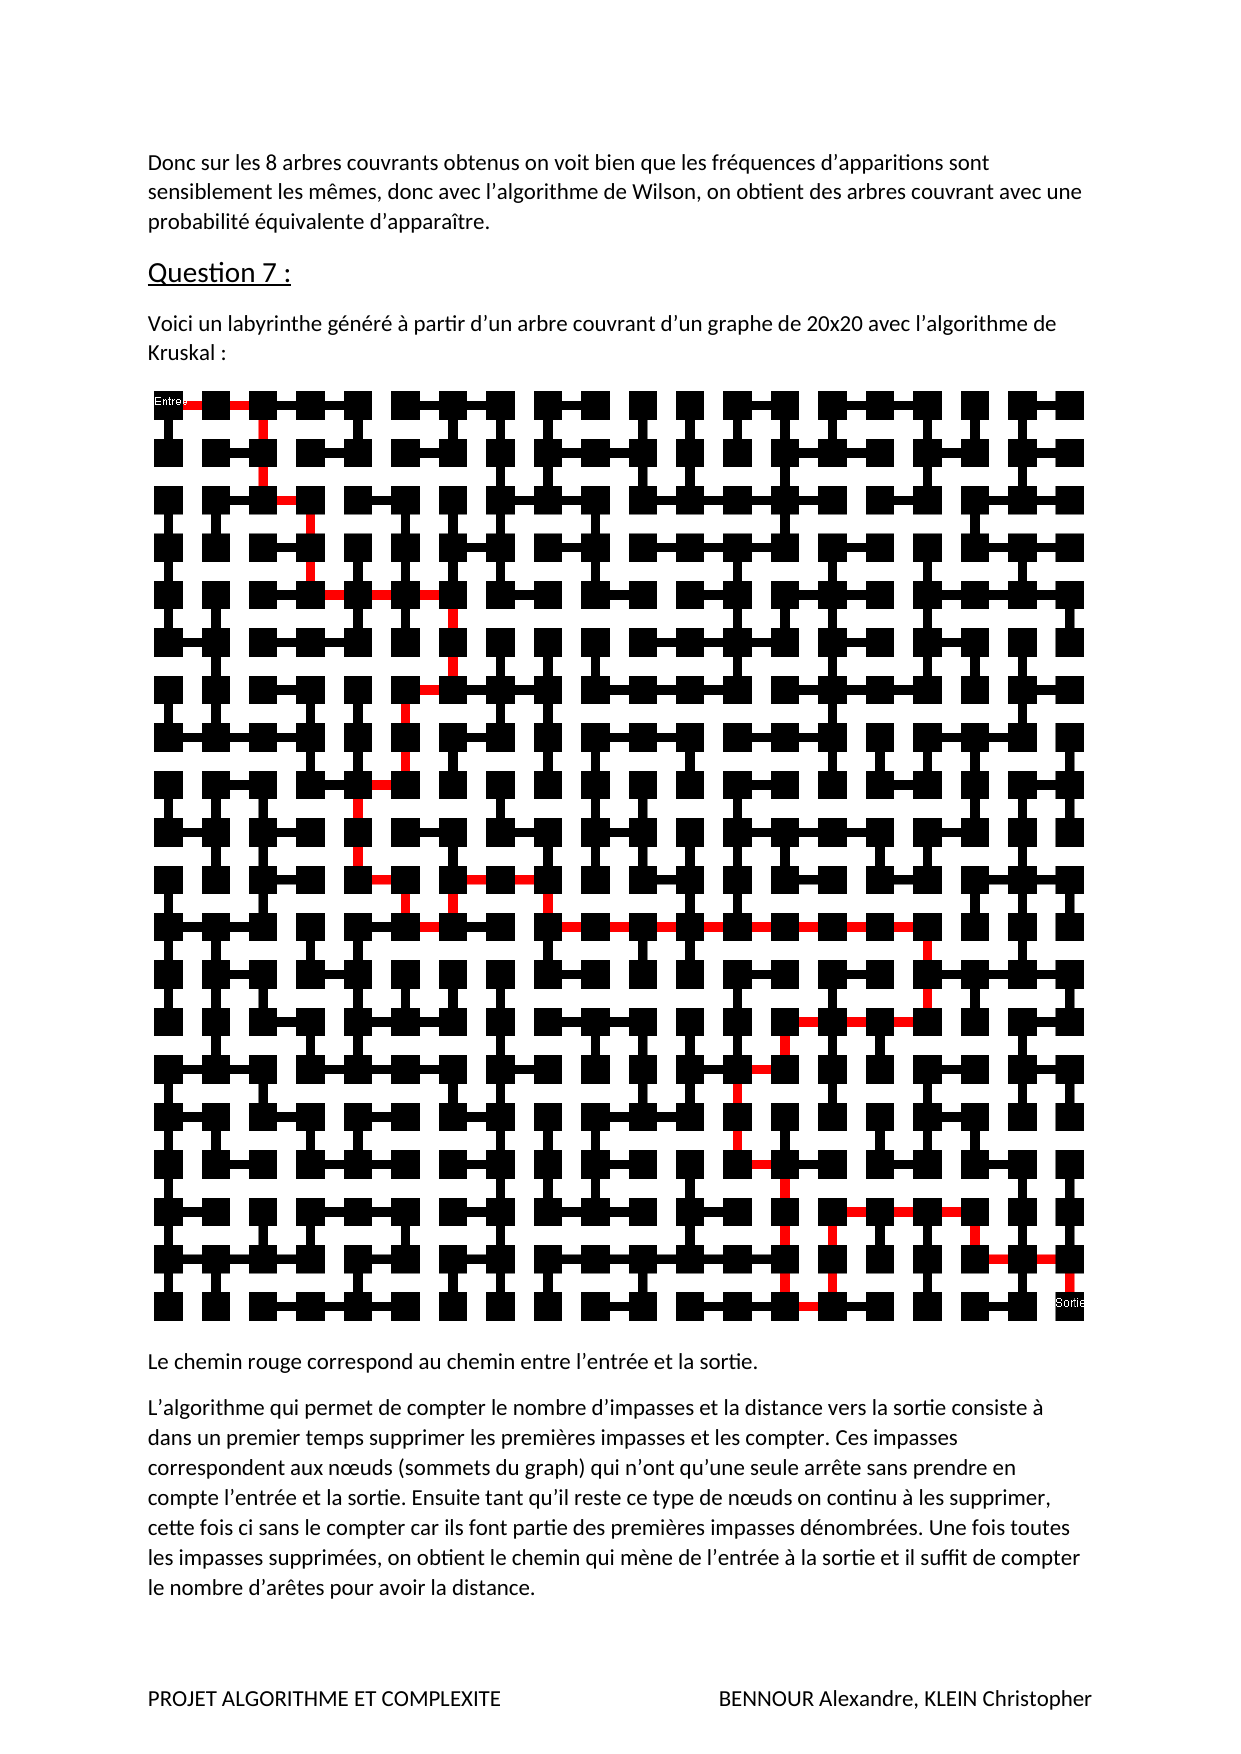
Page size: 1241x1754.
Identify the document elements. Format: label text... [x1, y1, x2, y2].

text Le chemin rouge correspond au chemin entre l’entrée et la sortie. [148, 1347, 1093, 1375]
text Voici un labyrinthe généré à partir d’un arbre couvrant d’un graphe de 20x20 avec l’algorithme de Kruskal : [148, 309, 1093, 367]
picture [147, 385, 1093, 1329]
text Donc sur les 8 arbres couvrants obtenus on voit bien que les fréquences d’apparitions sont sensiblement les mêmes, donc avec l’algorithme de Wilson, on obtient des arbres couvrant avec une probabilité équivalente d’apparaître. [148, 148, 1093, 235]
text Question 7 : [148, 254, 1093, 289]
text L’algorithme qui permet de compter le nombre d’impasses et la distance vers la sortie consiste à dans un premier temps supprimer les premières impasses et les compter. Ces impasses correspondent aux nœuds (sommets du graph) qui n’ont qu’une seule arrête sans prendre en compte l’entrée et la sortie. Ensuite tant qu’il reste ce type de nœuds on continu à les supprimer, cette fois ci sans le compter car ils font partie des premières impasses dénombrées. Une fois toutes les impasses supprimées, on obtient le chemin qui mène de l’entrée à la sortie et il suffit de compter le nombre d’arêtes pour avoir la distance. [148, 1393, 1093, 1601]
